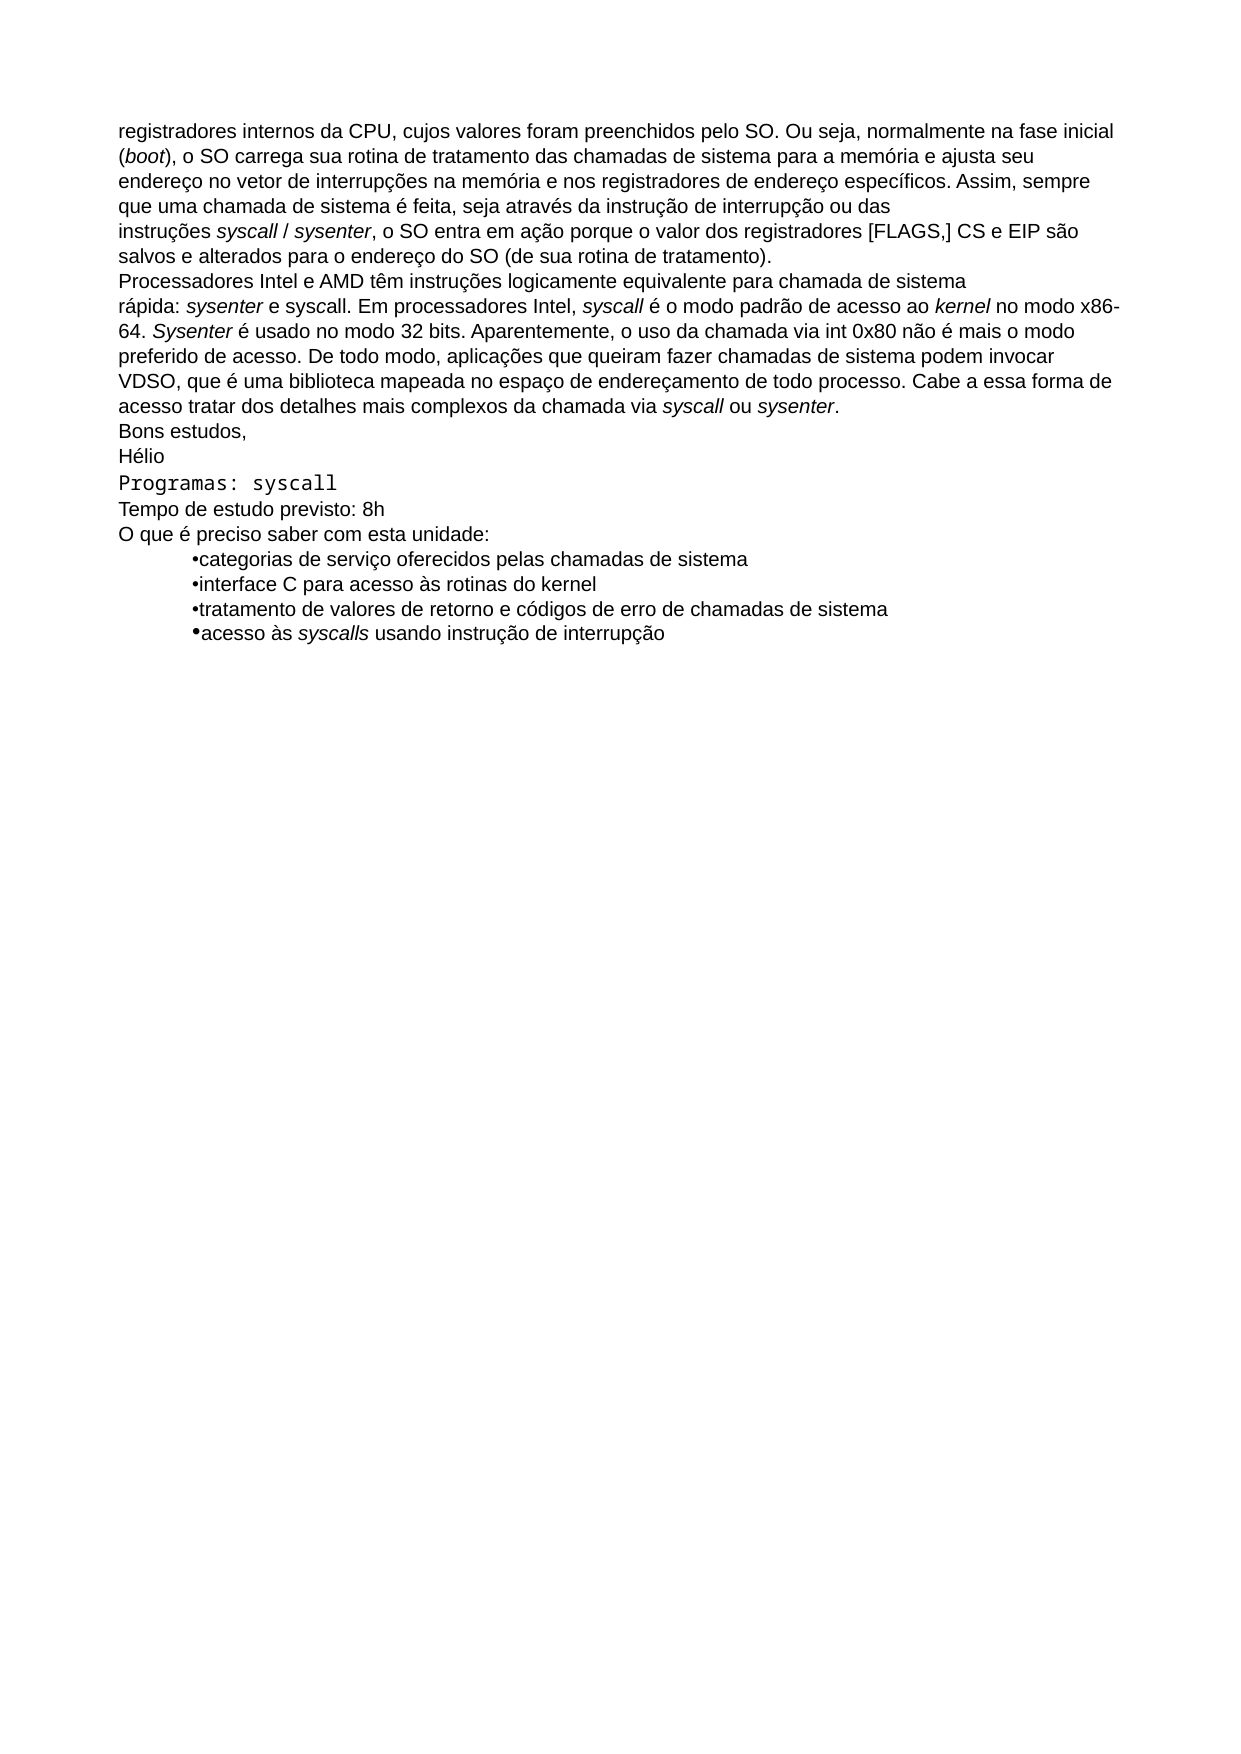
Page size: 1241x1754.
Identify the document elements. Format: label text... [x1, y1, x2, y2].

text registradores internos da CPU, cujos valores foram preenchidos pelo SO. Ou seja, normalmente na fase inicial (boot), o SO carrega sua rotina de tratamento das chamadas de sistema para a memória e ajusta seu endereço no vetor de interrupções na memória e nos registradores de endereço específicos. Assim, sempre que uma chamada de sistema é feita, seja através da instrução de interrupção ou das instruções syscall / sysenter, o SO entra em ação porque o valor dos registradores [FLAGS,] CS e EIP são salvos e alterados para o endereço do SO (de sua rotina de tratamento). [118, 118, 1122, 268]
list interface C para acesso às rotinas do kernel [118, 571, 1122, 596]
text Tempo de estudo previsto: 8h [118, 496, 1122, 521]
text Processadores Intel e AMD têm instruções logicamente equivalente para chamada de sistema rápida: sysenter e syscall. Em processadores Intel, syscall é o modo padrão de acesso ao kernel no modo x86-64. Sysenter é usado no modo 32 bits. Aparentemente, o uso da chamada via int 0x80 não é mais o modo preferido de acesso. De todo modo, aplicações que queiram fazer chamadas de sistema podem invocar VDSO, que é uma biblioteca mapeada no espaço de endereçamento de todo processo. Cabe a essa forma de acesso tratar dos detalhes mais complexos da chamada via syscall ou sysenter. [118, 268, 1122, 418]
text O que é preciso saber com esta unidade: [118, 521, 1122, 546]
list acesso às syscalls usando instrução de interrupção [118, 621, 1122, 646]
text Hélio [118, 443, 1122, 468]
list tratamento de valores de retorno e códigos de erro de chamadas de sistema [118, 596, 1122, 621]
list categorias de serviço oferecidos pelas chamadas de sistema [118, 546, 1122, 571]
text Bons estudos, [118, 418, 1122, 443]
text Programas: syscall [118, 468, 1122, 496]
